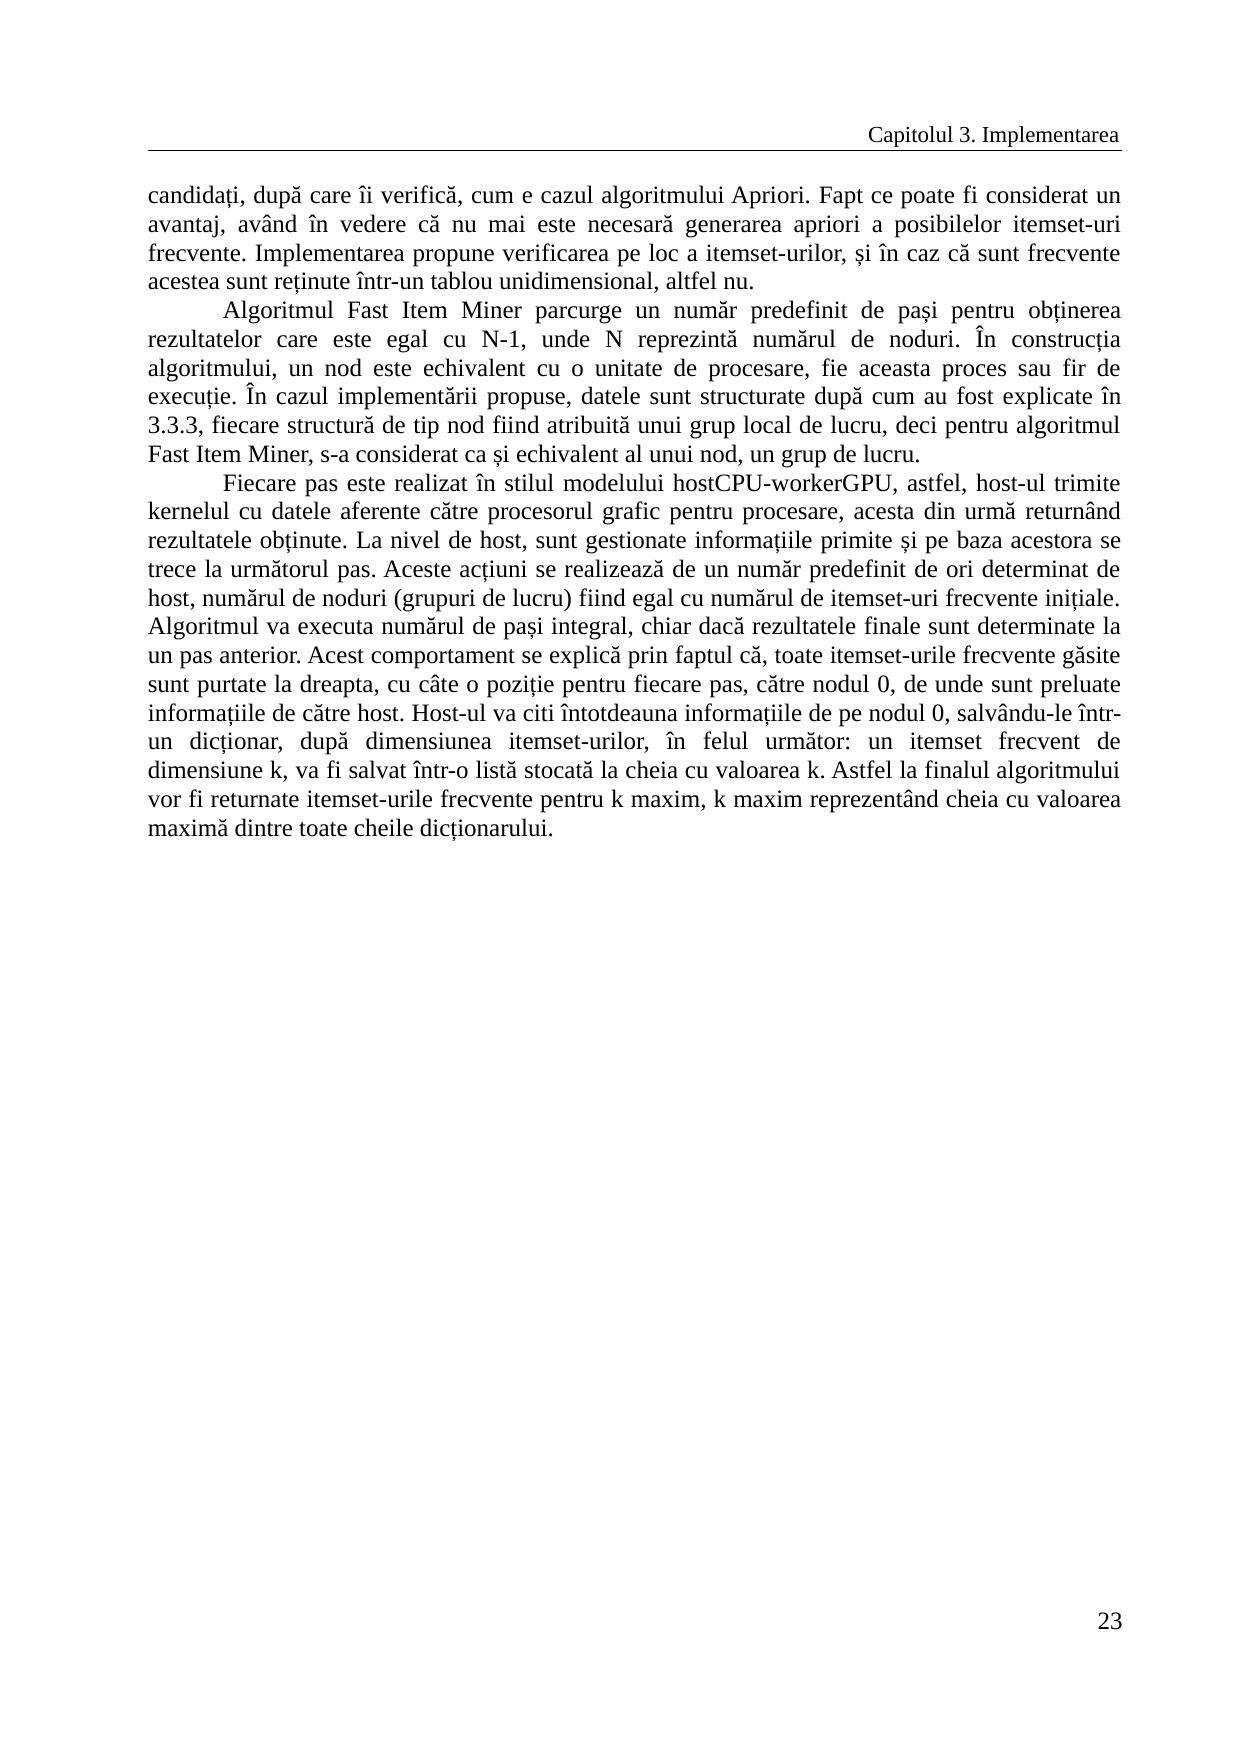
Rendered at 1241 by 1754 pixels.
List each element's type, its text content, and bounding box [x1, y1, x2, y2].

text candidați, după care îi verifică, cum e cazul algoritmului Apriori. Fapt ce poate fi considerat un avantaj, având în vedere că nu mai este necesară generarea apriori a posibilelor itemset-uri frecvente. Implementarea propune verificarea pe loc a itemset-urilor, și în caz că sunt frecvente acestea sunt reținute într-un tablou unidimensional, altfel nu. [148, 180, 1122, 295]
text Algoritmul Fast Item Miner parcurge un număr predefinit de pași pentru obținerea rezultatelor care este egal cu N-1, unde N reprezintă numărul de noduri. În construcția algoritmului, un nod este echivalent cu o unitate de procesare, fie aceasta proces sau fir de execuție. În cazul implementării propuse, datele sunt structurate după cum au fost explicate în 3.3.3, fiecare structură de tip nod fiind atribuită unui grup local de lucru, deci pentru algoritmul Fast Item Miner, s-a considerat ca și echivalent al unui nod, un grup de lucru. [148, 295, 1122, 468]
text Fiecare pas este realizat în stilul modelului hostCPU-workerGPU, astfel, host-ul trimite kernelul cu datele aferente către procesorul grafic pentru procesare, acesta din urmă returnând rezultatele obținute. La nivel de host, sunt gestionate informațiile primite și pe baza acestora se trece la următorul pas. Aceste acțiuni se realizează de un număr predefinit de ori determinat de host, numărul de noduri (grupuri de lucru) fiind egal cu numărul de itemset-uri frecvente inițiale. Algoritmul va executa numărul de pași integral, chiar dacă rezultatele finale sunt determinate la un pas anterior. Acest comportament se explică prin faptul că, toate itemset-urile frecvente găsite sunt purtate la dreapta, cu câte o poziție pentru fiecare pas, către nodul 0, de unde sunt preluate informațiile de către host. Host-ul va citi întotdeauna informațiile de pe nodul 0, salvându-le într-un dicționar, după dimensiunea itemset-urilor, în felul următor: un itemset frecvent de dimensiune k, va fi salvat într-o listă stocată la cheia cu valoarea k. Astfel la finalul algoritmului vor fi returnate itemset-urile frecvente pentru k maxim, k maxim reprezentând cheia cu valoarea maximă dintre toate cheile dicționarului. [148, 468, 1122, 841]
